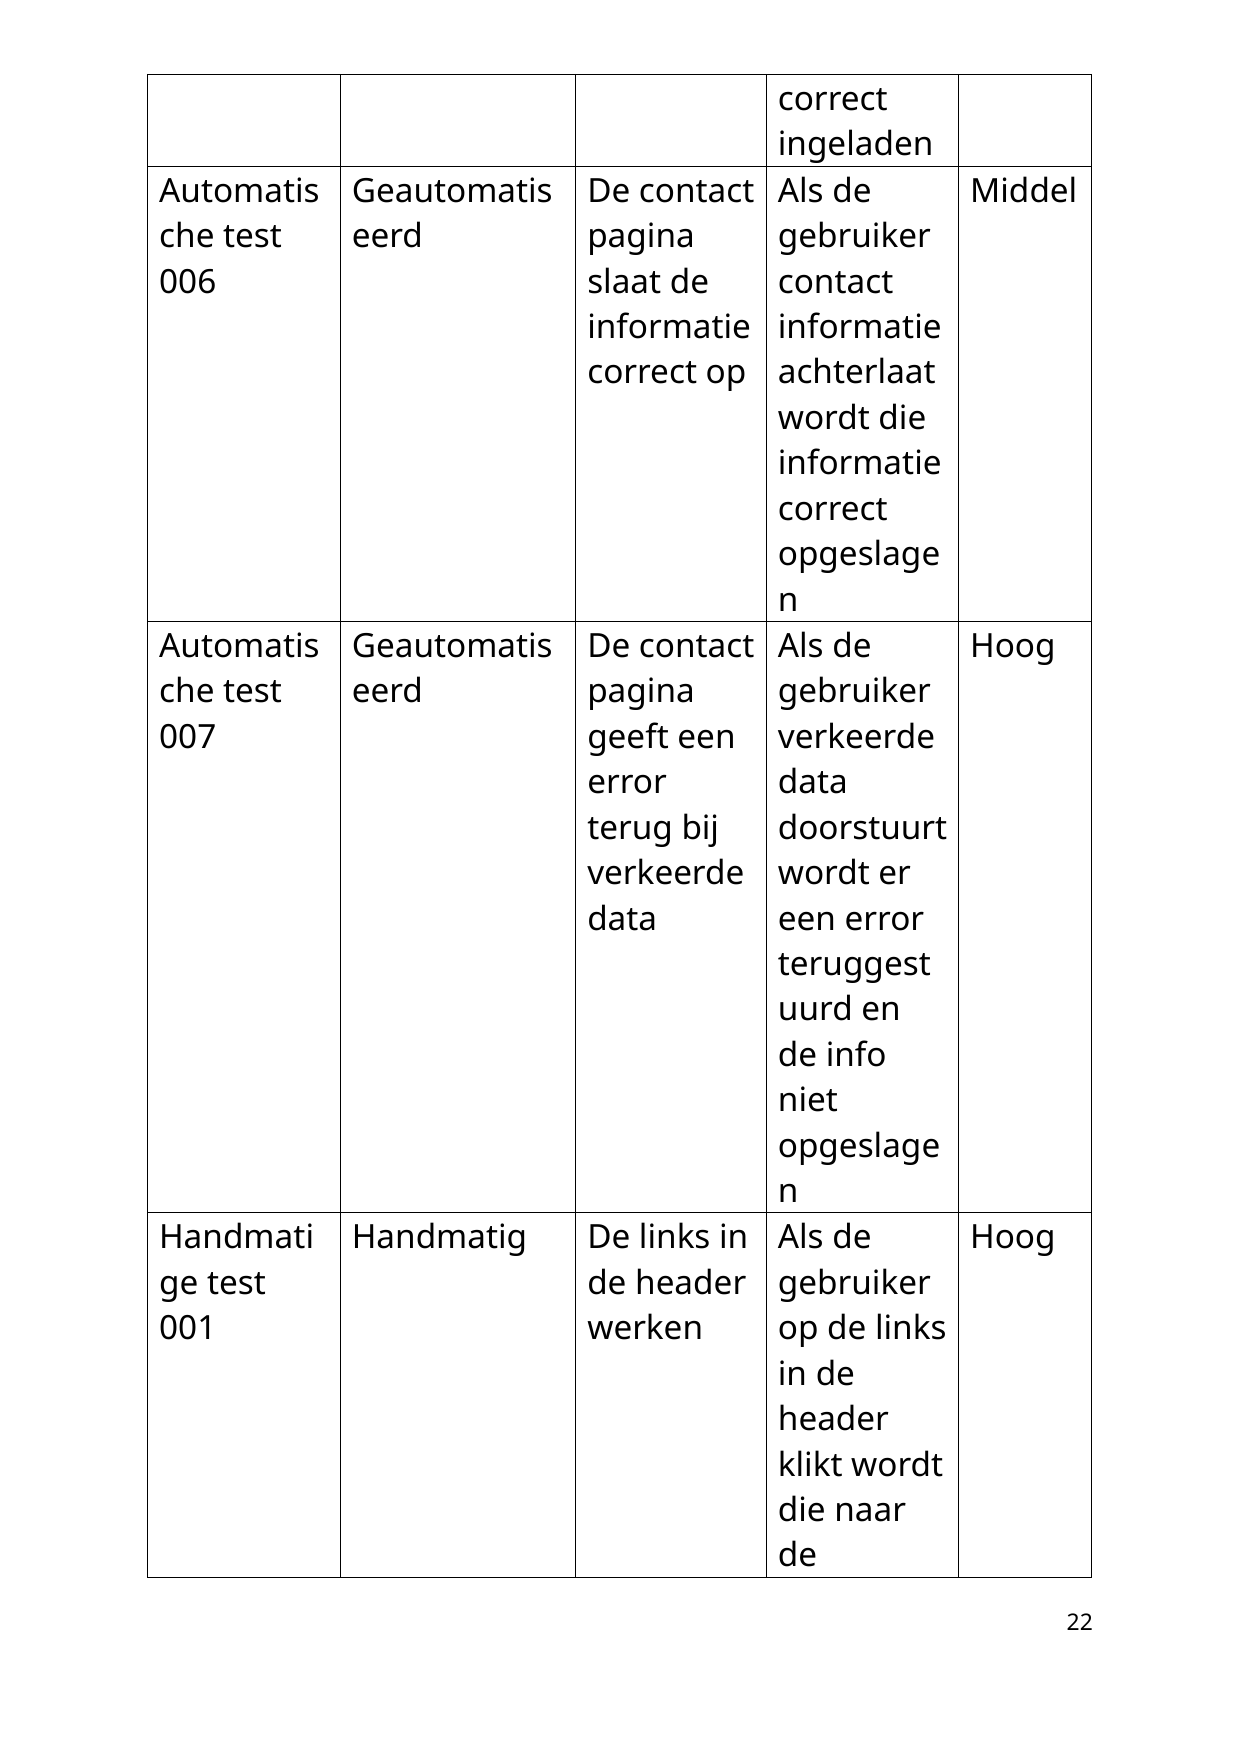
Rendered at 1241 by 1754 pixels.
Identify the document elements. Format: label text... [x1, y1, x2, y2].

table_cell Als de gebruiker verkeerde data doorstuurt wordt er een error teruggestuurd en de info niet opgeslagen [767, 622, 958, 1212]
table_cell [576, 75, 766, 166]
table_cell De links in de header werken [576, 1213, 766, 1577]
table_cell Geautomatiseerd [341, 622, 575, 1212]
table_cell Automatische test 006 [148, 167, 340, 621]
table_cell [148, 75, 340, 166]
table_cell De contact pagina slaat de informatie correct op [576, 167, 766, 621]
table_cell [959, 75, 1091, 166]
table_cell Handmatig [341, 1213, 575, 1577]
table_cell Geautomatiseerd [341, 167, 575, 621]
table_cell correct ingeladen [767, 75, 958, 166]
table_cell De contact pagina geeft een error terug bij verkeerde data [576, 622, 766, 1212]
table_cell Hoog [959, 622, 1091, 1212]
table_cell [341, 75, 575, 166]
table_cell Als de gebruiker contact informatie achterlaat wordt die informatie correct opgeslagen [767, 167, 958, 621]
table_cell Handmatige test 001 [148, 1213, 340, 1577]
table_cell Hoog [959, 1213, 1091, 1577]
table_cell Als de gebruiker op de links in de header klikt wordt die naar de [767, 1213, 958, 1577]
table_cell Automatische test 007 [148, 622, 340, 1212]
table_cell Middel [959, 167, 1091, 621]
